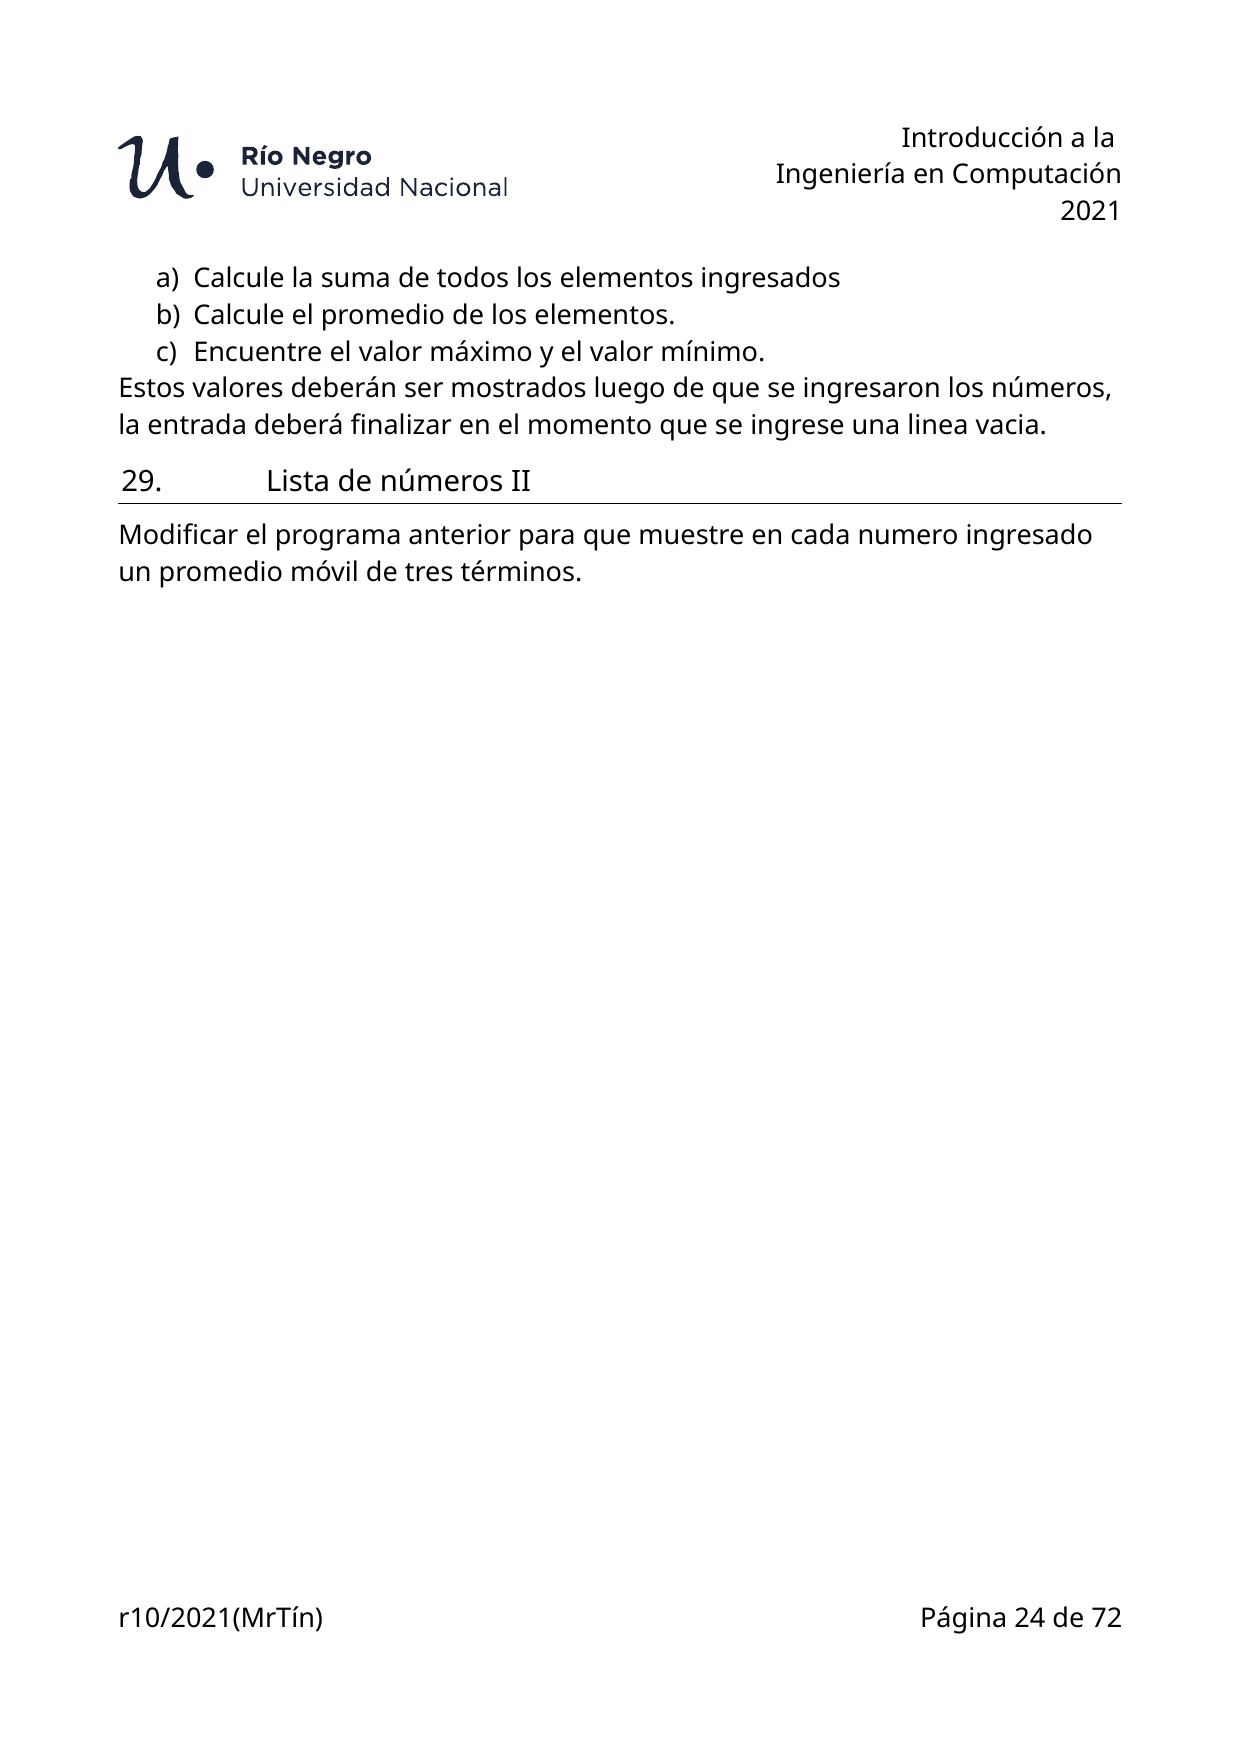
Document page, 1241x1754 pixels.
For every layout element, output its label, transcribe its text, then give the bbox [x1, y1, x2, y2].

list Encuentre el valor máximo y el valor mínimo. [156, 332, 1122, 369]
list Calcule el promedio de los elementos. [156, 295, 1122, 332]
text Modificar el programa anterior para que muestre en cada numero ingresado un promedio móvil de tres términos. [118, 516, 1122, 589]
subtitle Lista de números II [118, 457, 1122, 503]
list Calcule la suma de todos los elementos ingresados [156, 258, 1122, 295]
text Estos valores deberán ser mostrados luego de que se ingresaron los números, la entrada deberá finalizar en el momento que se ingrese una linea vacia. [118, 369, 1122, 443]
